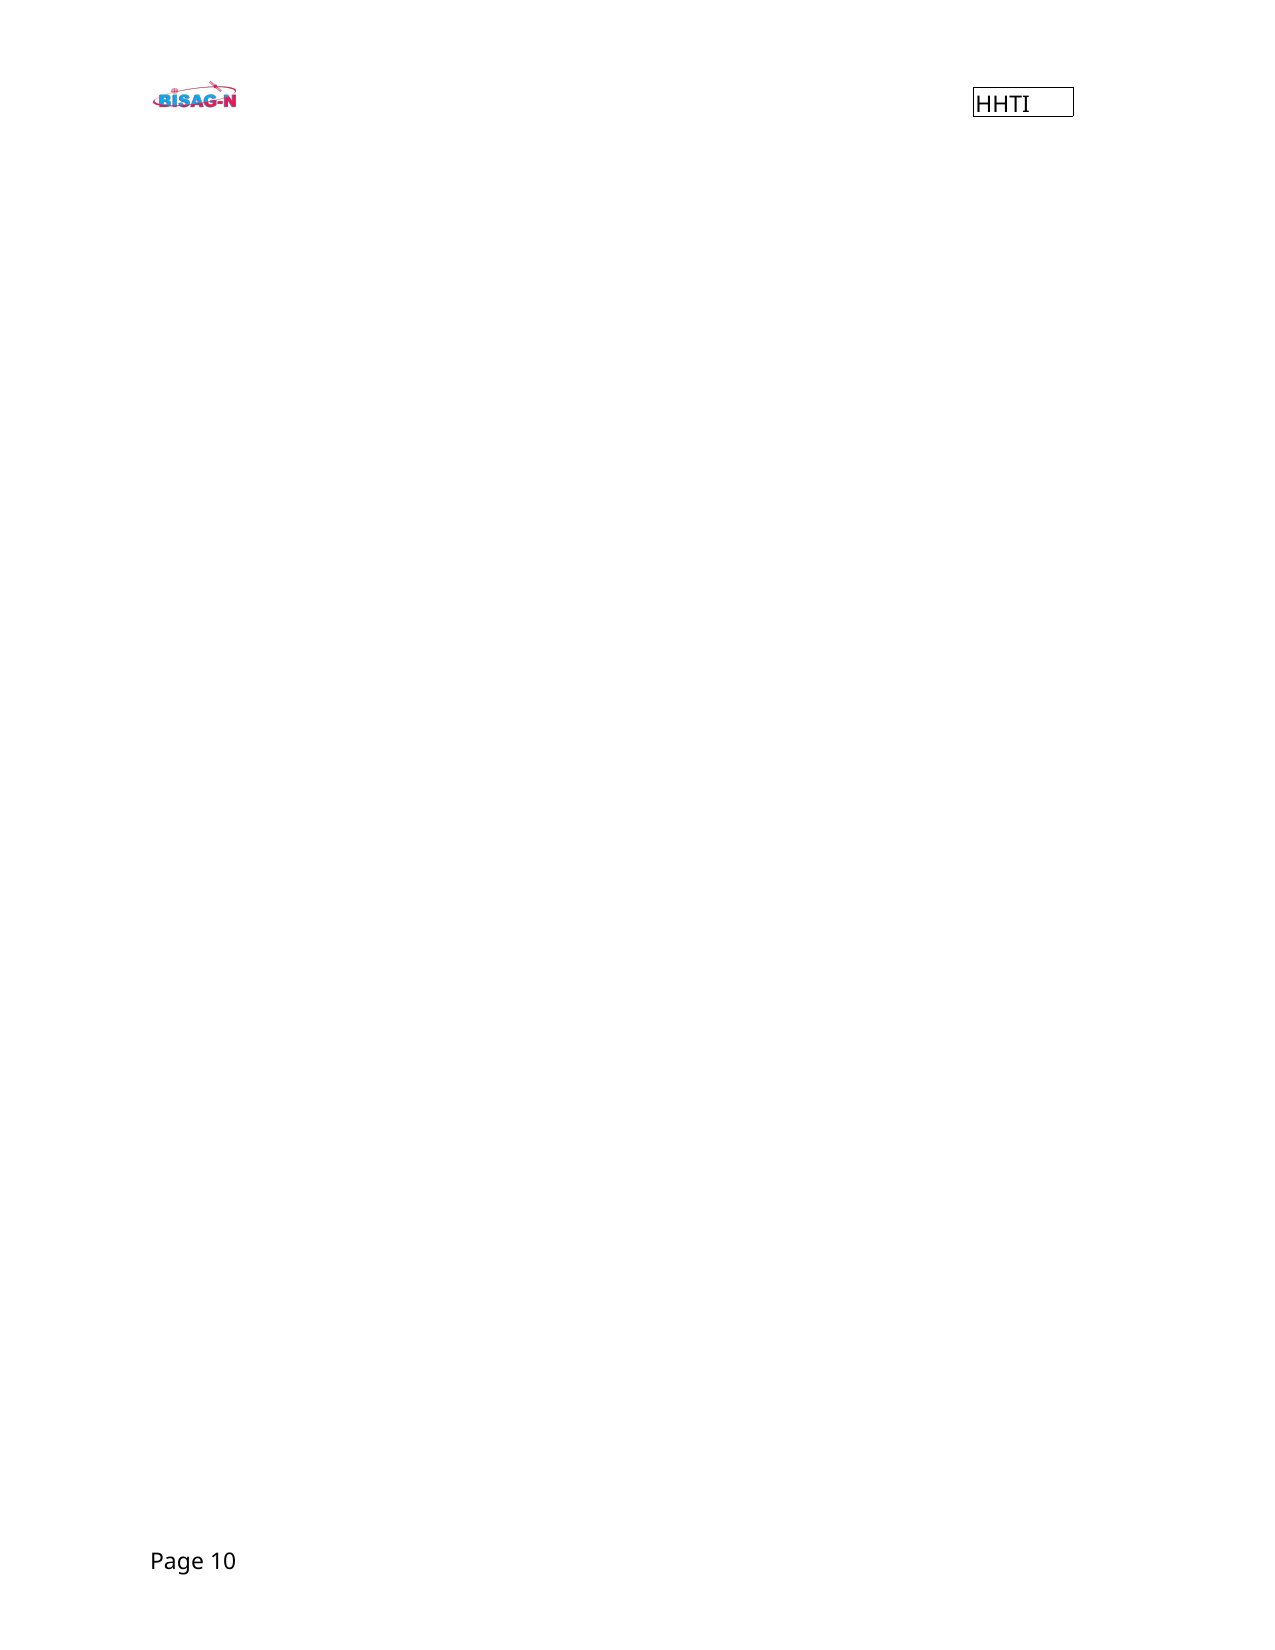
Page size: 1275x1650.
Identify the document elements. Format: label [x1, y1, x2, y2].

picture [153, 78, 236, 110]
